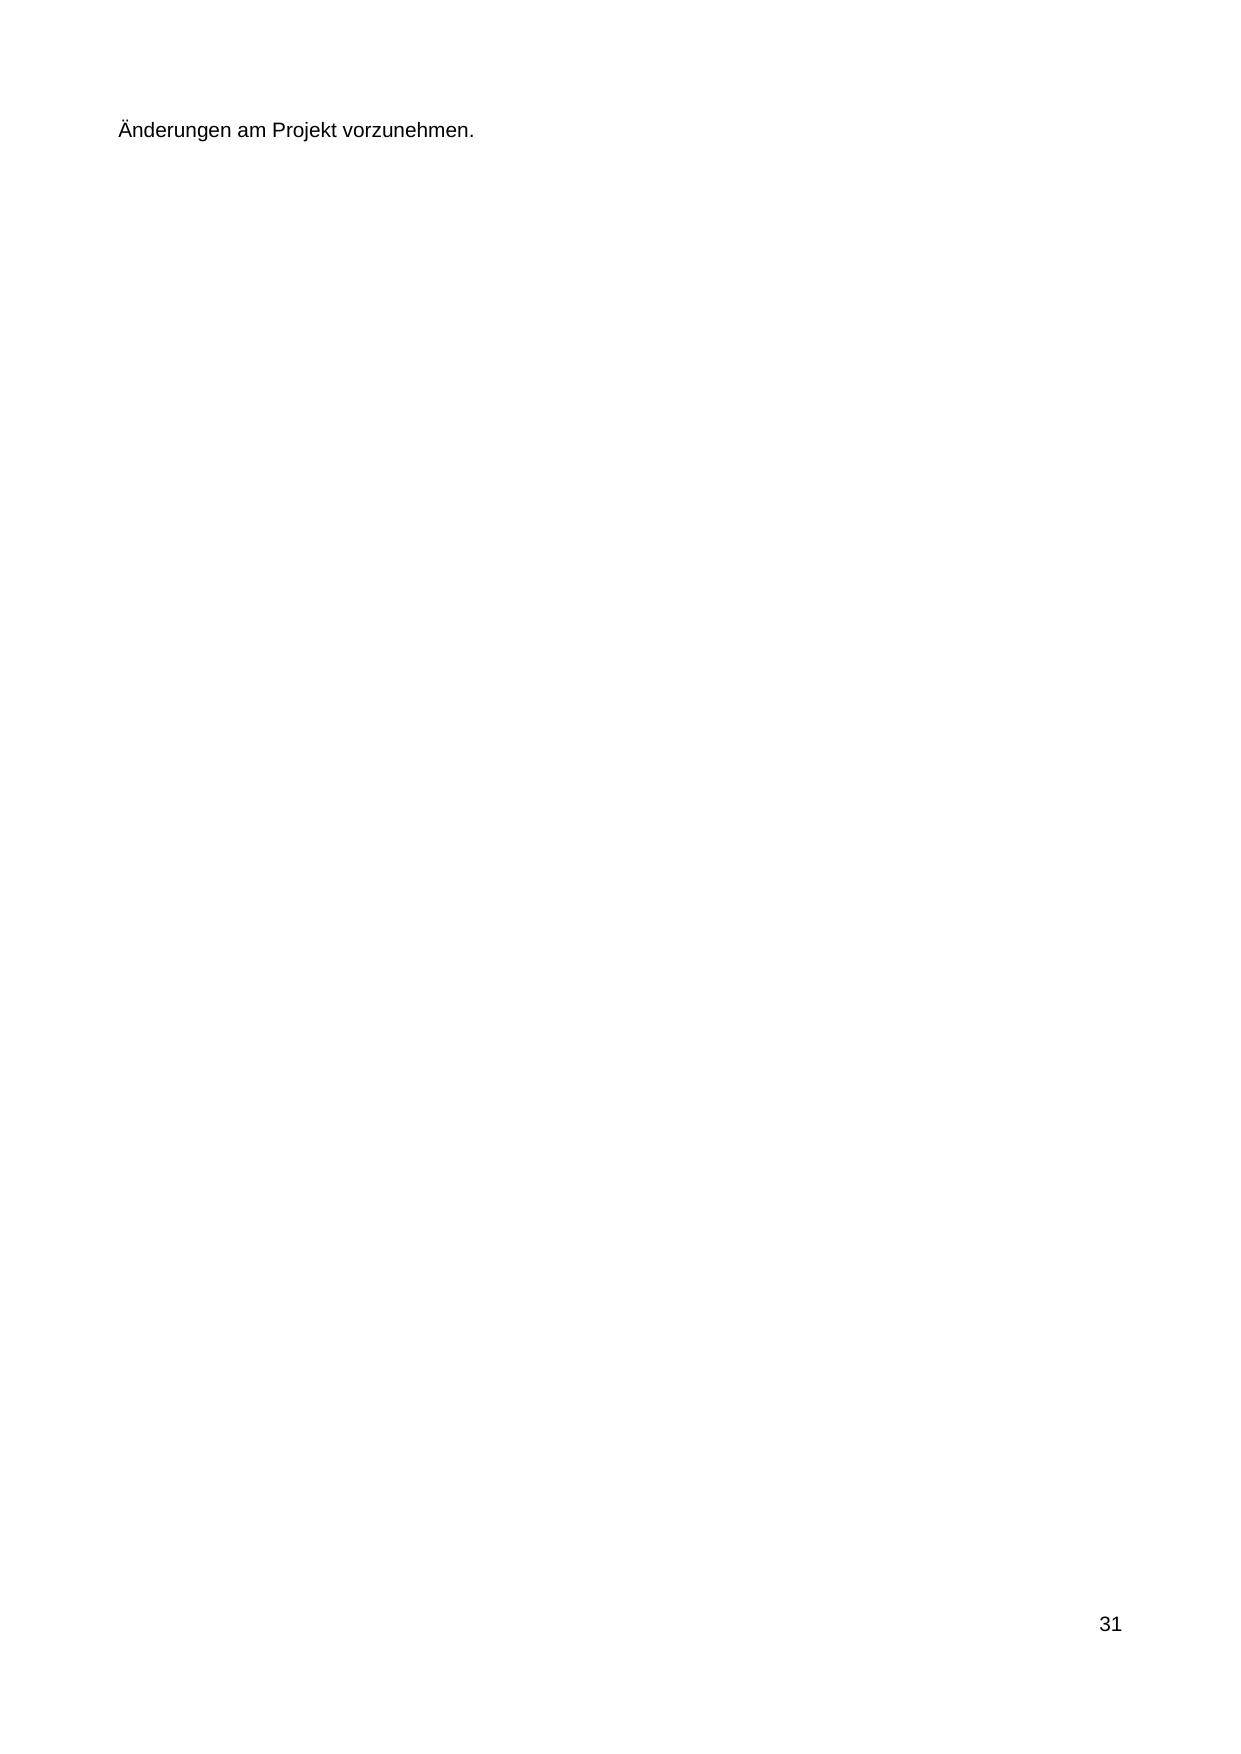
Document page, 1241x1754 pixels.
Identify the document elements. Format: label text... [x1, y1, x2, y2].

text Änderungen am Projekt vorzunehmen. [118, 118, 1122, 142]
